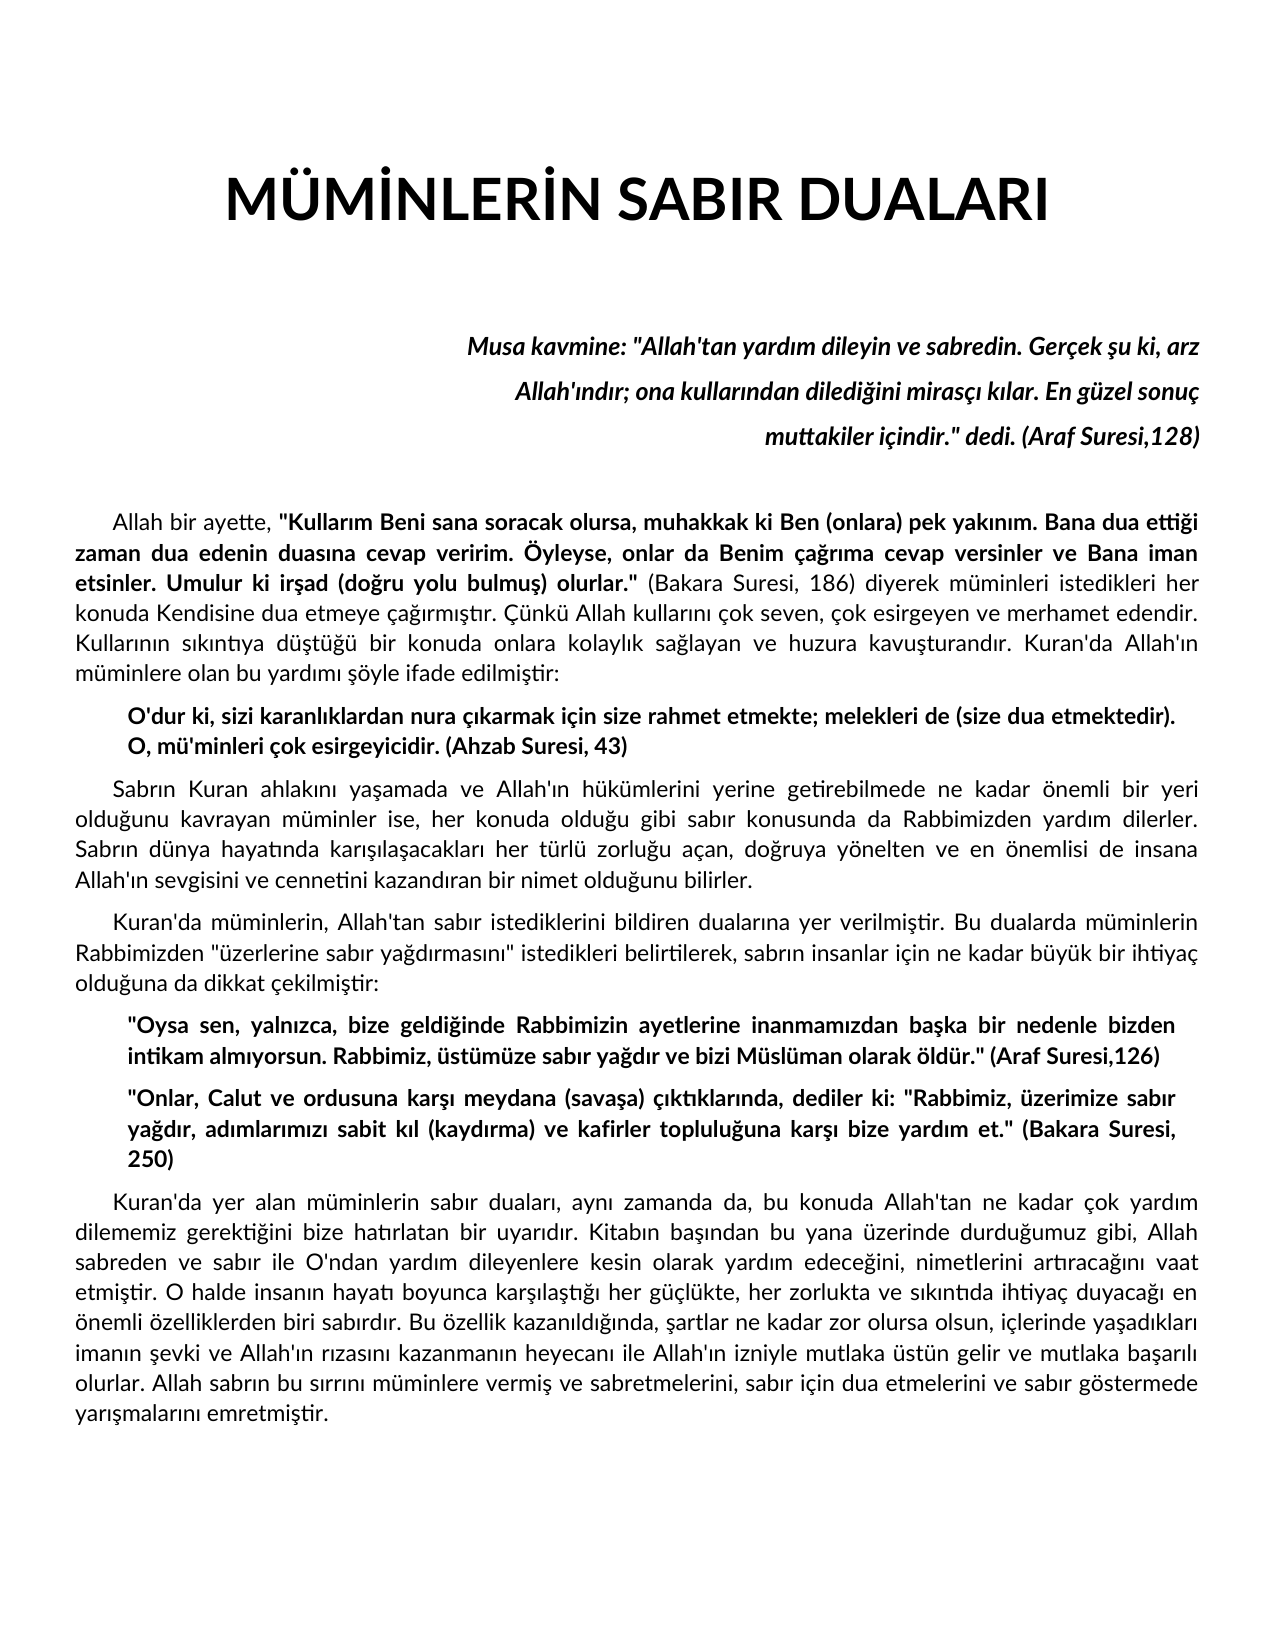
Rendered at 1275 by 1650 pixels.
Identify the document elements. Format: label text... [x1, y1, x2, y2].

text Allah bir ayette, "Kullarım Beni sana soracak olursa, muhakkak ki Ben (onlara) pek yakınım. Bana dua ettiği zaman dua edenin duasına cevap veririm. Öyleyse, onlar da Benim çağrıma cevap versinler ve Bana iman etsinler. Umulur ki irşad (doğru yolu bulmuş) olurlar." (Bakara Suresi, 186) diyerek müminleri istedikleri her konuda Kendisine dua etmeye çağırmıştır. Çünkü Allah kullarını çok seven, çok esirgeyen ve merhamet edendir. Kullarının sıkıntıya düştüğü bir konuda onlara kolaylık sağlayan ve huzura kavuşturandır. Kuran'da Allah'ın müminlere olan bu yardımı şöyle ifade edilmiştir: [75, 508, 1200, 687]
text Kuran'da yer alan müminlerin sabır duaları, aynı zamanda da, bu konuda Allah'tan ne kadar çok yardım dilememiz gerektiğini bize hatırlatan bir uyarıdır. Kitabın başından bu yana üzerinde durduğumuz gibi, Allah sabreden ve sabır ile O'ndan yardım dileyenlere kesin olarak yardım edeceğini, nimetlerini artıracağını vaat etmiştir. O halde insanın hayatı boyunca karşılaştığı her güçlükte, her zorlukta ve sıkıntıda ihtiyaç duyacağı en önemli özelliklerden biri sabırdır. Bu özellik kazanıldığında, şartlar ne kadar zor olursa olsun, içlerinde yaşadıkları imanın şevki ve Allah'ın rızasını kazanmanın heyecanı ile Allah'ın izniyle mutlaka üstün gelir ve mutlaka başarılı olurlar. Allah sabrın bu sırrını müminlere vermiş ve sabretmelerini, sabır için dua etmelerini ve sabır göstermede yarışmalarını emretmiştir. [75, 1187, 1200, 1426]
subtitle MÜMİNLERİN SABIR DUALARI [75, 162, 1200, 232]
text Kuran'da müminlerin, Allah'tan sabır istediklerini bildiren dualarına yer verilmiştir. Bu dualarda müminlerin Rabbimizden "üzerlerine sabır yağdırmasını" istedikleri belirtilerek, sabrın insanlar için ne kadar büyük bir ihtiyaç olduğuna da dikkat çekilmiştir: [75, 908, 1200, 996]
text "Onlar, Calut ve ordusuna karşı meydana (savaşa) çıktıklarında, dediler ki: "Rabbimiz, üzerimize sabır yağdır, adımlarımızı sabit kıl (kaydırma) ve kafirler topluluğuna karşı bize yardım et." (Bakara Suresi, 250) [127, 1084, 1177, 1172]
text "Oysa sen, yalnızca, bize geldiğinde Rabbimizin ayetlerine inanmamızdan başka bir nedenle bizden intikam almıyorsun. Rabbimiz, üstümüze sabır yağdır ve bizi Müslüman olarak öldür." (Araf Suresi,126) [127, 1011, 1177, 1069]
text O'dur ki, sizi karanlıklardan nura çıkarmak için size rahmet etmekte; melekleri de (size dua etmektedir). O, mü'minleri çok esirgeyicidir. (Ahzab Suresi, 43) [127, 702, 1177, 759]
text Musa kavmine: "Allah'tan yardım dileyin ve sabredin. Gerçek şu ki, arz Allah'ındır; ona kullarından dilediğini mirasçı kılar. En güzel sonuç muttakiler içindir." dedi. (Araf Suresi,128) [429, 330, 1200, 450]
text Sabrın Kuran ahlakını yaşamada ve Allah'ın hükümlerini yerine getirebilmede ne kadar önemli bir yeri olduğunu kavrayan müminler ise, her konuda olduğu gibi sabır konusunda da Rabbimizden yardım dilerler. Sabrın dünya hayatında karışılaşacakları her türlü zorluğu açan, doğruya yönelten ve en önemlisi de insana Allah'ın sevgisini ve cennetini kazandıran bir nimet olduğunu bilirler. [75, 775, 1200, 893]
